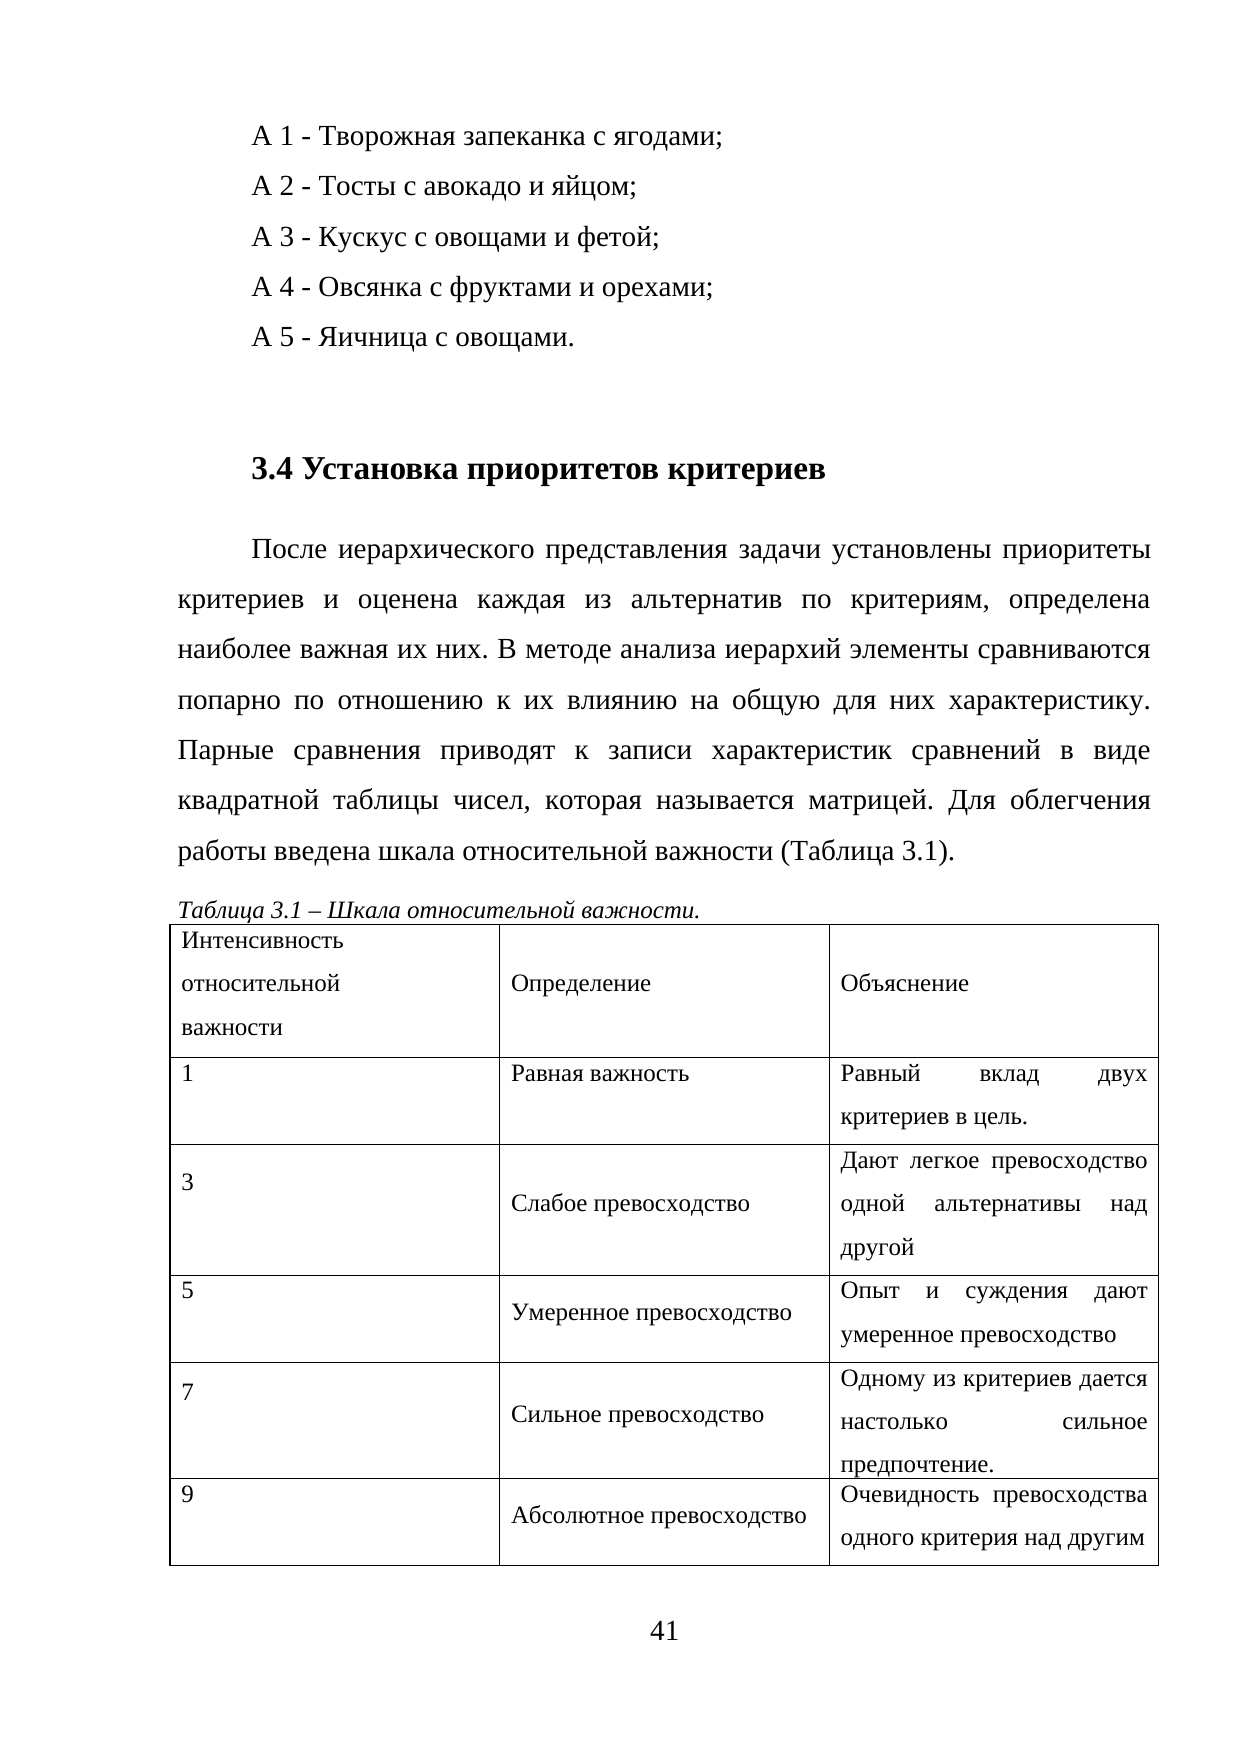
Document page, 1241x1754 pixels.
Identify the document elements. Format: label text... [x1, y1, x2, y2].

table_header Определение [500, 925, 829, 1057]
table_cell 9 [171, 1479, 499, 1565]
text После иерархического представления задачи установлены приоритеты критериев и оценена каждая из альтернатив по критериям, определена наиболее важная их них. В методе анализа иерархий элементы сравниваются попарно по отношению к их влиянию на общую для них характеристику. Парные сравнения приводят к записи характеристик сравнений в виде квадратной таблицы чисел, которая называется матрицей. Для облегчения работы введена шкала относительной важности (Таблица 3.1). [177, 531, 1152, 866]
table_cell Одному из критериев дается настолько сильное предпочтение. [830, 1363, 1158, 1478]
table_cell Слабое превосходство [500, 1145, 829, 1274]
table_header Объяснение [830, 925, 1158, 1057]
subtitle 3.4 Установка приоритетов критериев [177, 448, 1152, 487]
table_cell Абсолютное превосходство [500, 1479, 829, 1565]
text А 1 - Творожная запеканка с ягодами; [177, 118, 1152, 152]
table_cell Очевидность превосходства одного критерия над другим [830, 1479, 1158, 1565]
table_cell Опыт и суждения дают умеренное превосходство [830, 1276, 1158, 1362]
table_cell 3 [171, 1145, 499, 1274]
table_cell Дают легкое превосходство одной альтернативы над другой [830, 1145, 1158, 1274]
table_cell Равная важность [500, 1058, 829, 1144]
table_cell Умеренное превосходство [500, 1276, 829, 1362]
table_cell 7 [171, 1363, 499, 1478]
table_cell 5 [171, 1276, 499, 1362]
text А 2 - Тосты с авокадо и яйцом; [177, 168, 1152, 202]
text Таблица 3.1 – Шкала относительной важности. [177, 896, 1152, 924]
table_cell Равный вклад двух критериев в цель. [830, 1058, 1158, 1144]
table_cell Сильное превосходство [500, 1363, 829, 1478]
table_cell 1 [171, 1058, 499, 1144]
text А 5 - Яичница с овощами. [177, 319, 1152, 353]
text А 4 - Овсянка с фруктами и орехами; [177, 269, 1152, 303]
text А 3 - Кускус с овощами и фетой; [177, 219, 1152, 252]
table_header Интенсивность относительной важности [171, 925, 499, 1057]
